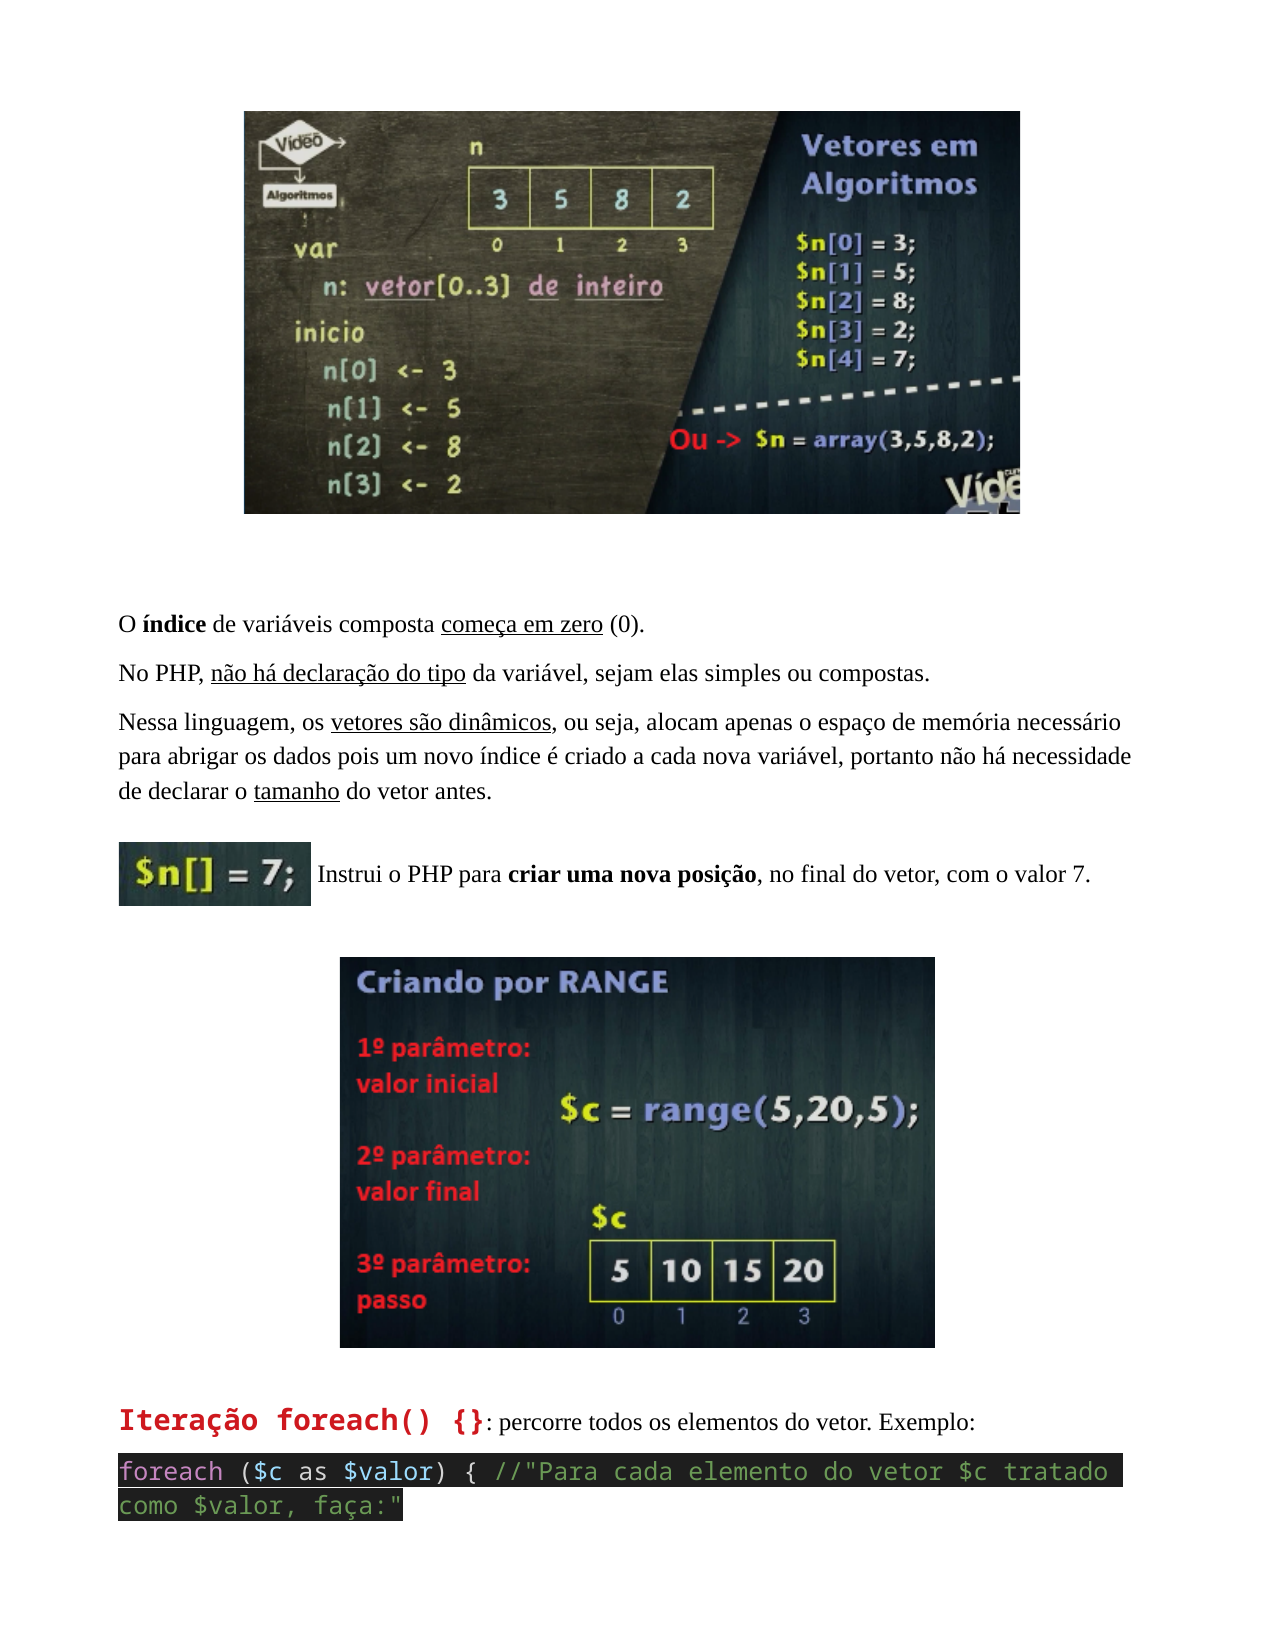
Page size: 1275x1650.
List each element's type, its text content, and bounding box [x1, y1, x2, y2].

picture [243, 111, 1021, 514]
text foreach ($c as $valor) { //"Para cada elemento do vetor $c tratado [118, 1453, 1157, 1487]
picture [339, 957, 935, 1348]
picture [118, 842, 311, 906]
text Instrui o PHP para criar uma nova posição, no final do vetor, com o valor 7. [311, 859, 1157, 888]
text Nessa linguagem, os vetores são dinâmicos, ou seja, alocam apenas o espaço de memória necessário para abrigar os dados pois um novo índice é criado a cada nova variável, portanto não há necessidade de declarar o tamanho do vetor antes. [118, 707, 1157, 839]
text Iteração foreach() {}: percorre todos os elementos do vetor. Exemplo: [118, 1399, 1157, 1439]
text como $valor, faça:" [118, 1487, 1157, 1521]
text No PHP, não há declaração do tipo da variável, sejam elas simples ou compostas. [118, 658, 1157, 687]
text O índice de variáveis composta começa em zero (0). [118, 609, 1157, 637]
